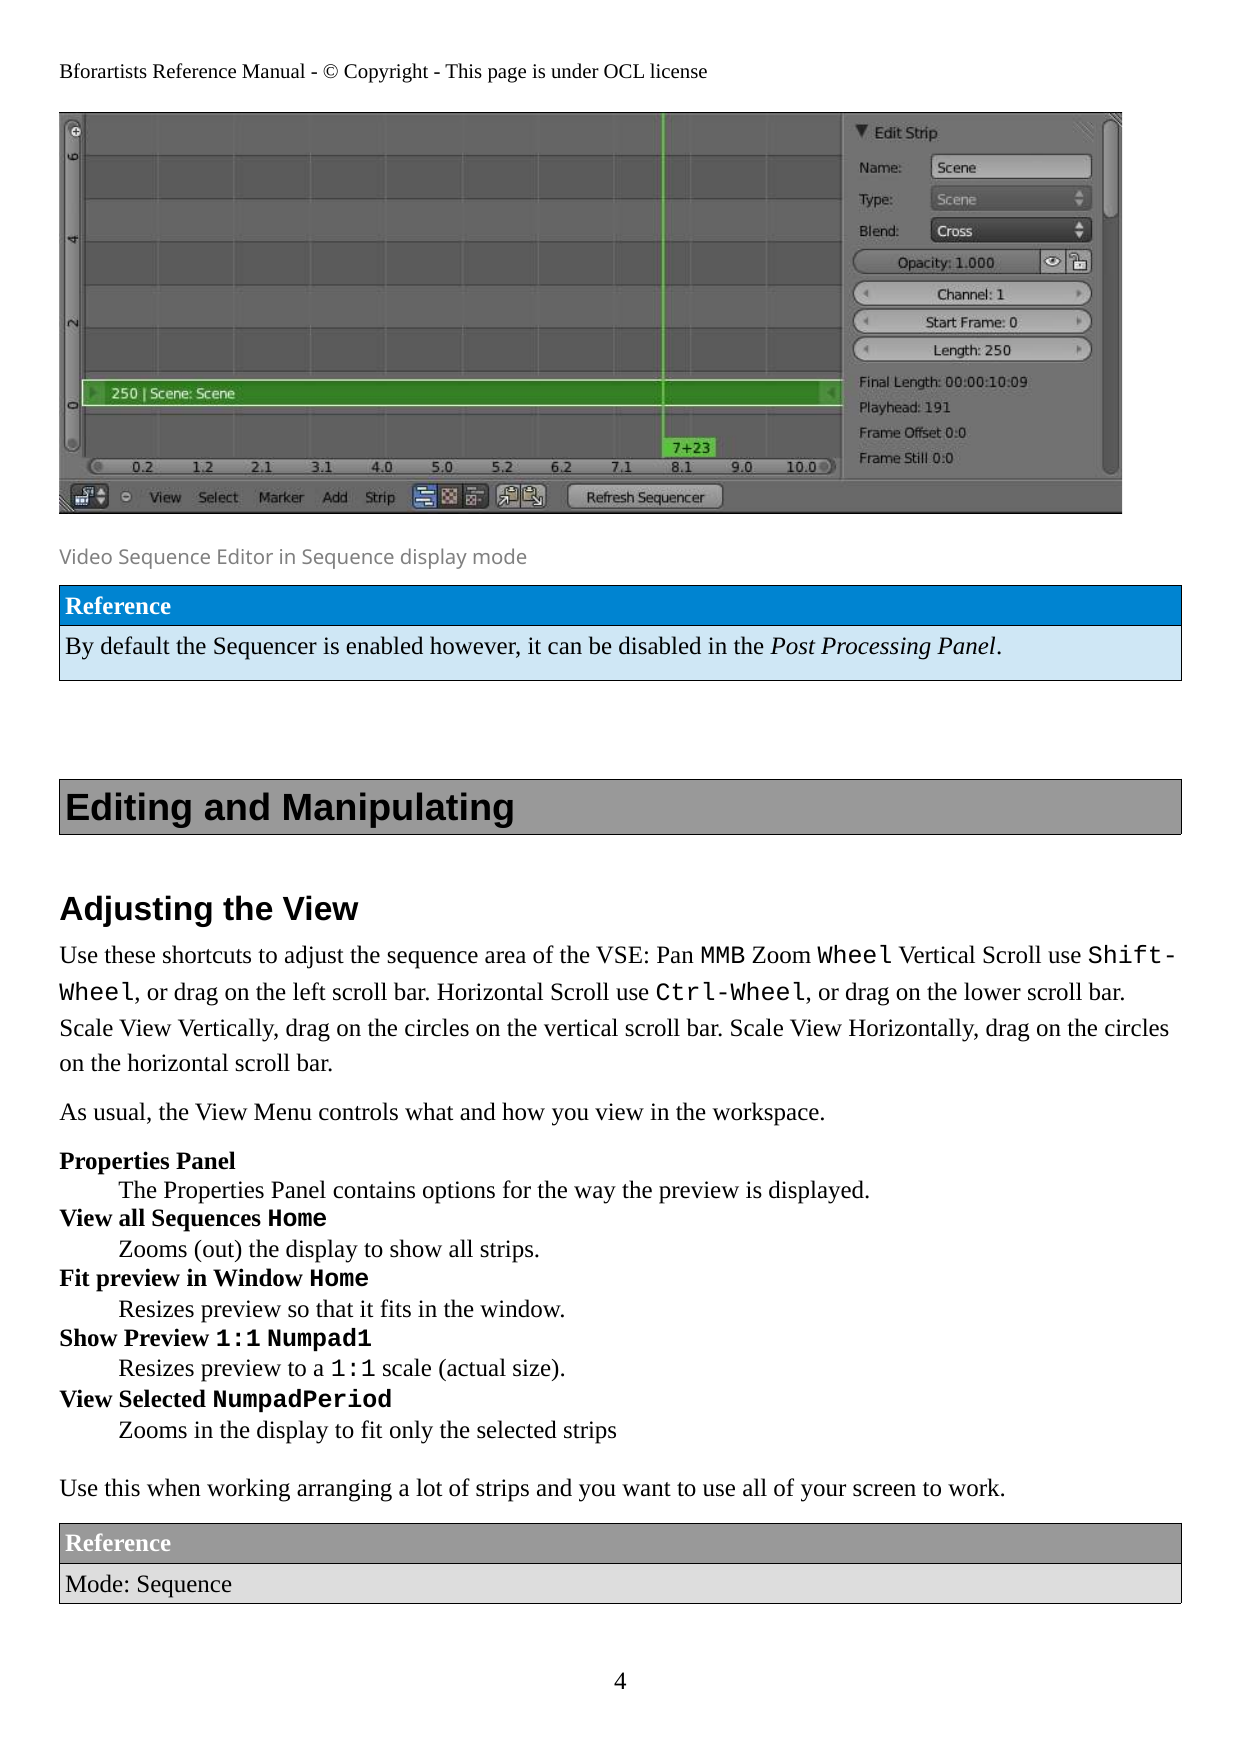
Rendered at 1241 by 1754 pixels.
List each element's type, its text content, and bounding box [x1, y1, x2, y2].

subtitle Fit preview in Window Home [59, 1263, 1181, 1294]
text Use these shortcuts to adjust the sequence area of the VSE: Pan MMB Zoom Wheel Vertical Scroll use Shift-Wheel, or drag on the left scroll bar. Horizontal Scroll use Ctrl-Wheel, or drag on the lower scroll bar. Scale View Vertically, drag on the circles on the vertical scroll bar. Scale View Horizontally, drag on the circles on the horizontal scroll bar. [59, 940, 1181, 1077]
list Resizes preview so that it fits in the window. [118, 1294, 1181, 1323]
text Video Sequence Editor in Sequence display mode [59, 539, 1181, 571]
table_header Reference [60, 586, 1181, 625]
table_header Editing and Manipulating [60, 780, 1181, 834]
table_cell By default the Sequencer is enabled however, it can be disabled in the Post Processing Panel. [60, 626, 1181, 680]
text Use this when working arranging a lot of strips and you want to use all of your screen to work. [59, 1473, 1181, 1502]
list Zooms in the display to fit only the selected strips [118, 1415, 1181, 1444]
list Zooms (out) the display to show all strips. [118, 1234, 1181, 1263]
picture [59, 112, 1123, 514]
subtitle Show Preview 1:1 Numpad1 [59, 1323, 1181, 1353]
table_cell Mode: Sequence [60, 1564, 1181, 1603]
list The Properties Panel contains options for the way the preview is displayed. [118, 1175, 1181, 1203]
subtitle View all Sequences Home [59, 1203, 1181, 1234]
subtitle Adjusting the View [59, 889, 1181, 928]
text As usual, the View Menu controls what and how you view in the workspace. [59, 1097, 1181, 1126]
table_header Reference [60, 1524, 1181, 1563]
subtitle View Selected NumpadPeriod [59, 1384, 1181, 1415]
list Resizes preview to a 1:1 scale (actual size). [118, 1353, 1181, 1384]
subtitle Properties Panel [59, 1146, 1181, 1175]
